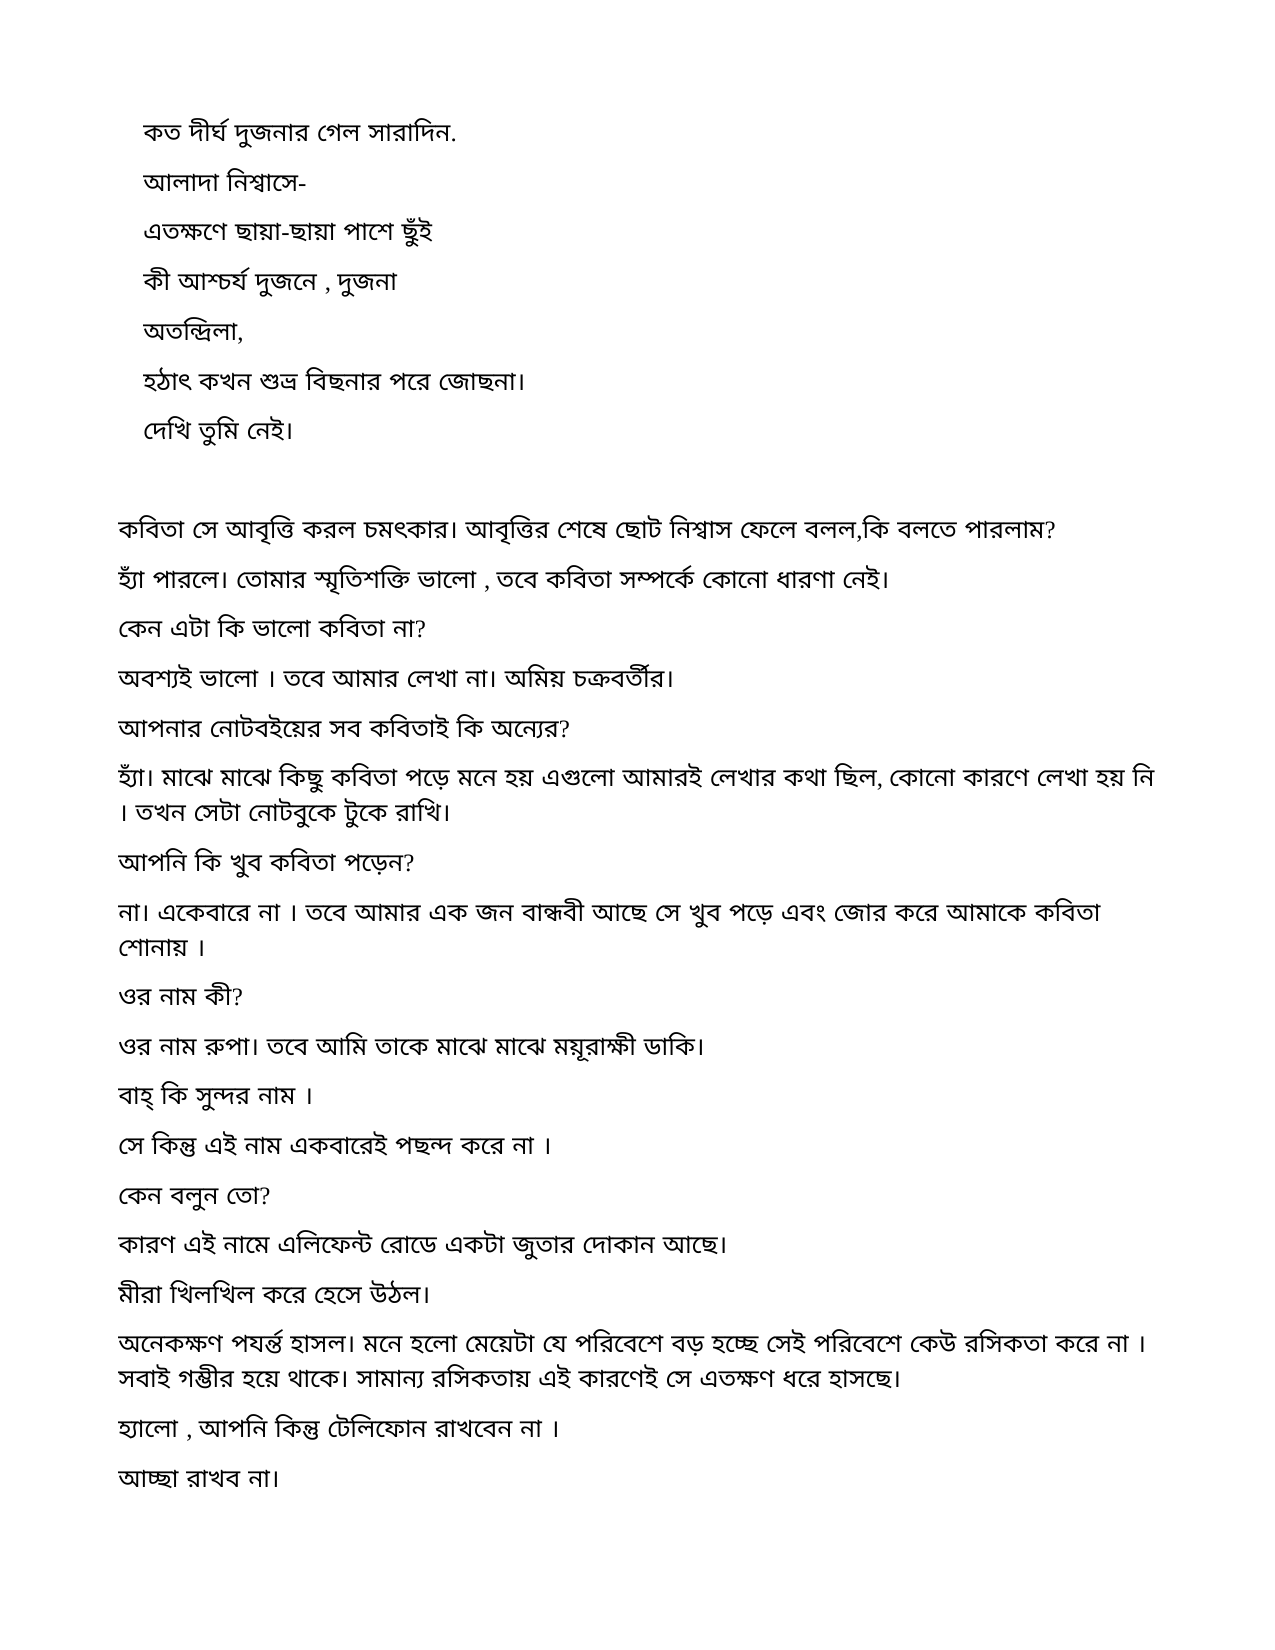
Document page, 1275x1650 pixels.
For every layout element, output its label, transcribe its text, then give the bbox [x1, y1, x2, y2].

text না। একেবারে না । তবে আমার এক জন বান্ধবী আছে সে খুব পড়ে এবং জোর করে আমাকে কবিতা শোনায় । [118, 898, 1157, 962]
text অনেকক্ষণ পযর্ন্ত হাসল। মনে হলো মেয়েটা যে পরিবেশে বড় হচ্ছে সেই পরিবেশে কেউ রসিকতা করে না । সবাই গম্ভীর হয়ে থাকে। সামান্য রসিকতায় এই কারণেই সে এতক্ষণ ধরে হাসছে। [118, 1329, 1157, 1394]
text অতন্দ্রিলা, [118, 317, 1157, 346]
text ওর নাম রুপা। তবে আমি তাকে মাঝে মাঝে ময়ূরাক্ষী ডাকি। [118, 1032, 625, 1061]
text হঠাৎ কখন শুভ্র বিছনার পরে জোছনা। [118, 367, 1157, 396]
text ওর নাম কী? [118, 982, 1157, 1012]
text বাহ্‌ কি সুন্দর নাম । [118, 1082, 1157, 1111]
text কেন এটা কি ভালো কবিতা না? [118, 614, 1157, 644]
text আচ্ছা রাখব না। [118, 1464, 1157, 1493]
text ওর নাম রুপা। তবে আমি তাকে মাঝে মাঝে ময়ূরাক্ষী ডাকি। [578, 1032, 1157, 1061]
text কবিতা সে আবৃত্তি করল চমৎকার। আবৃত্তির শেষে ছোট নিশ্বাস ফেলে বলল,কি বলতে পারলাম? [263, 515, 515, 544]
text কারণ এই নামে এলিফেন্ট রোডে একটা জুতার দোকান আছে। [118, 1230, 1157, 1259]
text মীরা খিলখিল করে হেসে উঠল। [118, 1280, 1157, 1309]
text আলাদা নিশ্বাসে- [118, 168, 1157, 197]
text এতক্ষণে ছায়া-ছায়া পাশে ছুঁই [405, 217, 1157, 247]
text কবিতা সে আবৃত্তি করল চমৎকার। আবৃত্তির শেষে ছোট নিশ্বাস ফেলে বলল,কি বলতে পারলাম? [503, 515, 1157, 544]
text অবশ্যই ভালো । তবে আমার লেখা না। অমিয় চক্রবর্তীর। [118, 664, 1157, 693]
text কবিতা সে আবৃত্তি করল চমৎকার। আবৃত্তির শেষে ছোট নিশ্বাস ফেলে বলল,কি বলতে পারলাম? [118, 515, 275, 544]
text দেখি তুমি নেই। [118, 416, 1157, 446]
text কত দীর্ঘ দুজনার গেল সারাদিন. [118, 118, 1157, 147]
text হ্যালো , আপনি কিন্তু টেলিফোন রাখবেন না । [118, 1414, 1157, 1443]
text এতক্ষণে ছায়া-ছায়া পাশে ছুঁই [118, 217, 427, 247]
text হ্যাঁ পারলে। তোমার স্মৃতিশক্তি ভালো , তবে কবিতা সম্পর্কে কোনো ধারণা নেই। [118, 565, 343, 594]
text সে কিন্তু এই নাম একবারেই পছন্দ করে না । [118, 1131, 1157, 1160]
text আপনি কি খুব কবিতা পড়েন? [118, 848, 1157, 877]
text হ্যাঁ। মাঝে মাঝে কিছু কবিতা পড়ে মনে হয় এগুলো আমারই লেখার কথা ছিল, কোনো কারণে লেখা হয় নি । তখন সেটা নোটবুকে টুকে রাখি। [118, 763, 1157, 828]
text হ্যাঁ পারলে। তোমার স্মৃতিশক্তি ভালো , তবে কবিতা সম্পর্কে কোনো ধারণা নেই। [332, 565, 1157, 594]
text কী আশ্চর্য দুজনে , দুজনা [118, 267, 1157, 296]
text কেন বলুন তো? [118, 1181, 1157, 1210]
text আপনার নোটবইয়ের সব কবিতাই কি অন্যের? [118, 714, 1157, 743]
